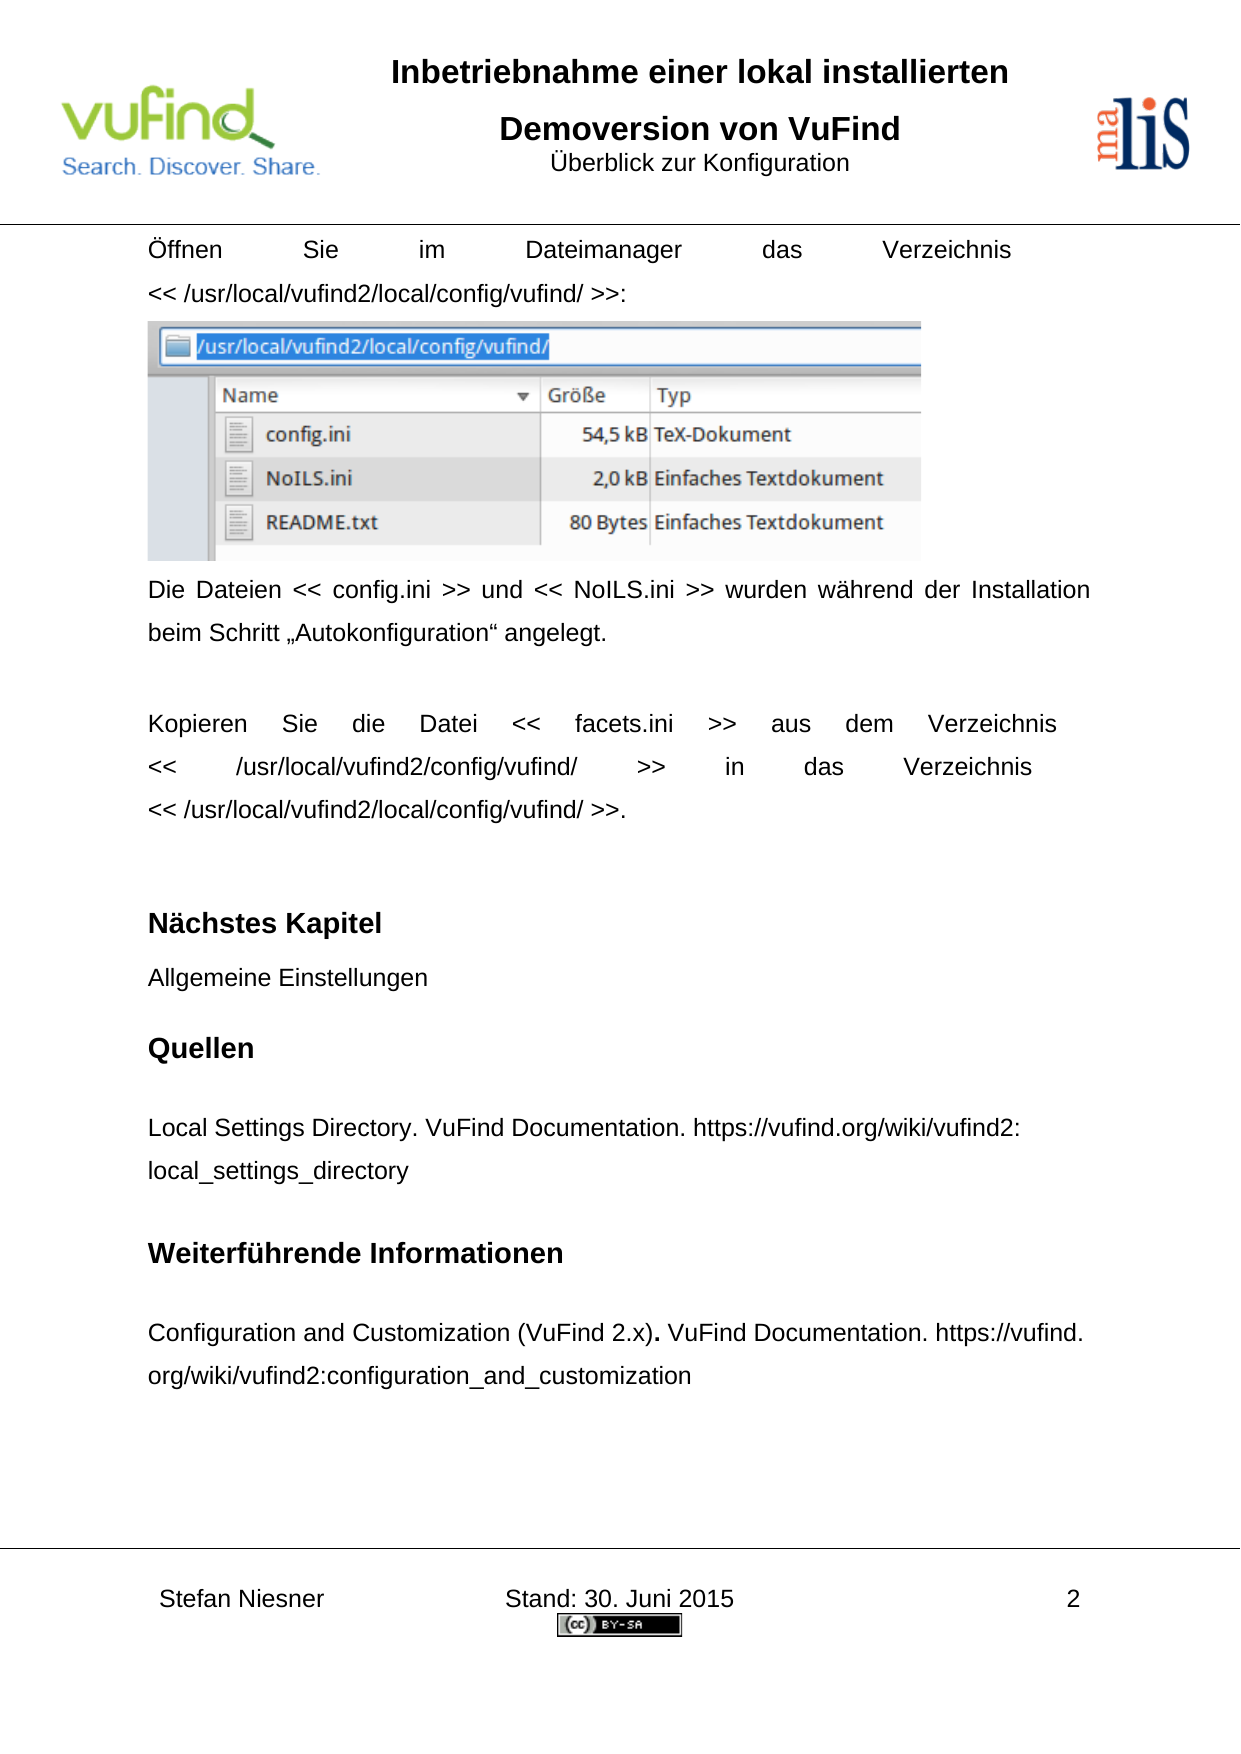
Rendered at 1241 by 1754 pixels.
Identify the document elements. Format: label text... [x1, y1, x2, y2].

text Kopieren Sie die Datei << facets.ini >> aus dem Verzeichnis << /usr/local/vufind2/config/vufind/ >> in das Verzeichnis << /usr/local/vufind2/local/config/vufind/ >>. [148, 709, 1092, 824]
text Quellen [148, 1031, 1092, 1064]
picture [1092, 81, 1193, 181]
picture [557, 1613, 683, 1637]
text Weiterführende Informationen [148, 1236, 1092, 1270]
picture [147, 321, 922, 561]
picture [59, 81, 325, 183]
text Configuration and Customization (VuFind 2.x). VuFind Documentation. https://vufind. org/wiki/vufind2:configuration_and_customization [148, 1318, 1092, 1390]
text Öffnen Sie im Dateimanager das Verzeichnis << /usr/local/vufind2/local/config/vufind/ >>: [148, 236, 1092, 307]
text Allgemeine Einstellungen [148, 963, 1092, 992]
text Nächstes Kapitel [148, 906, 1092, 940]
text Die Dateien << config.ini >> und << NoILS.ini >> wurden während der Installation beim Schritt „Autokonfiguration“ angelegt. [148, 575, 1092, 647]
text Local Settings Directory. VuFind Documentation. https://vufind.org/wiki/vufind2: local_settings_directory [148, 1113, 1092, 1184]
